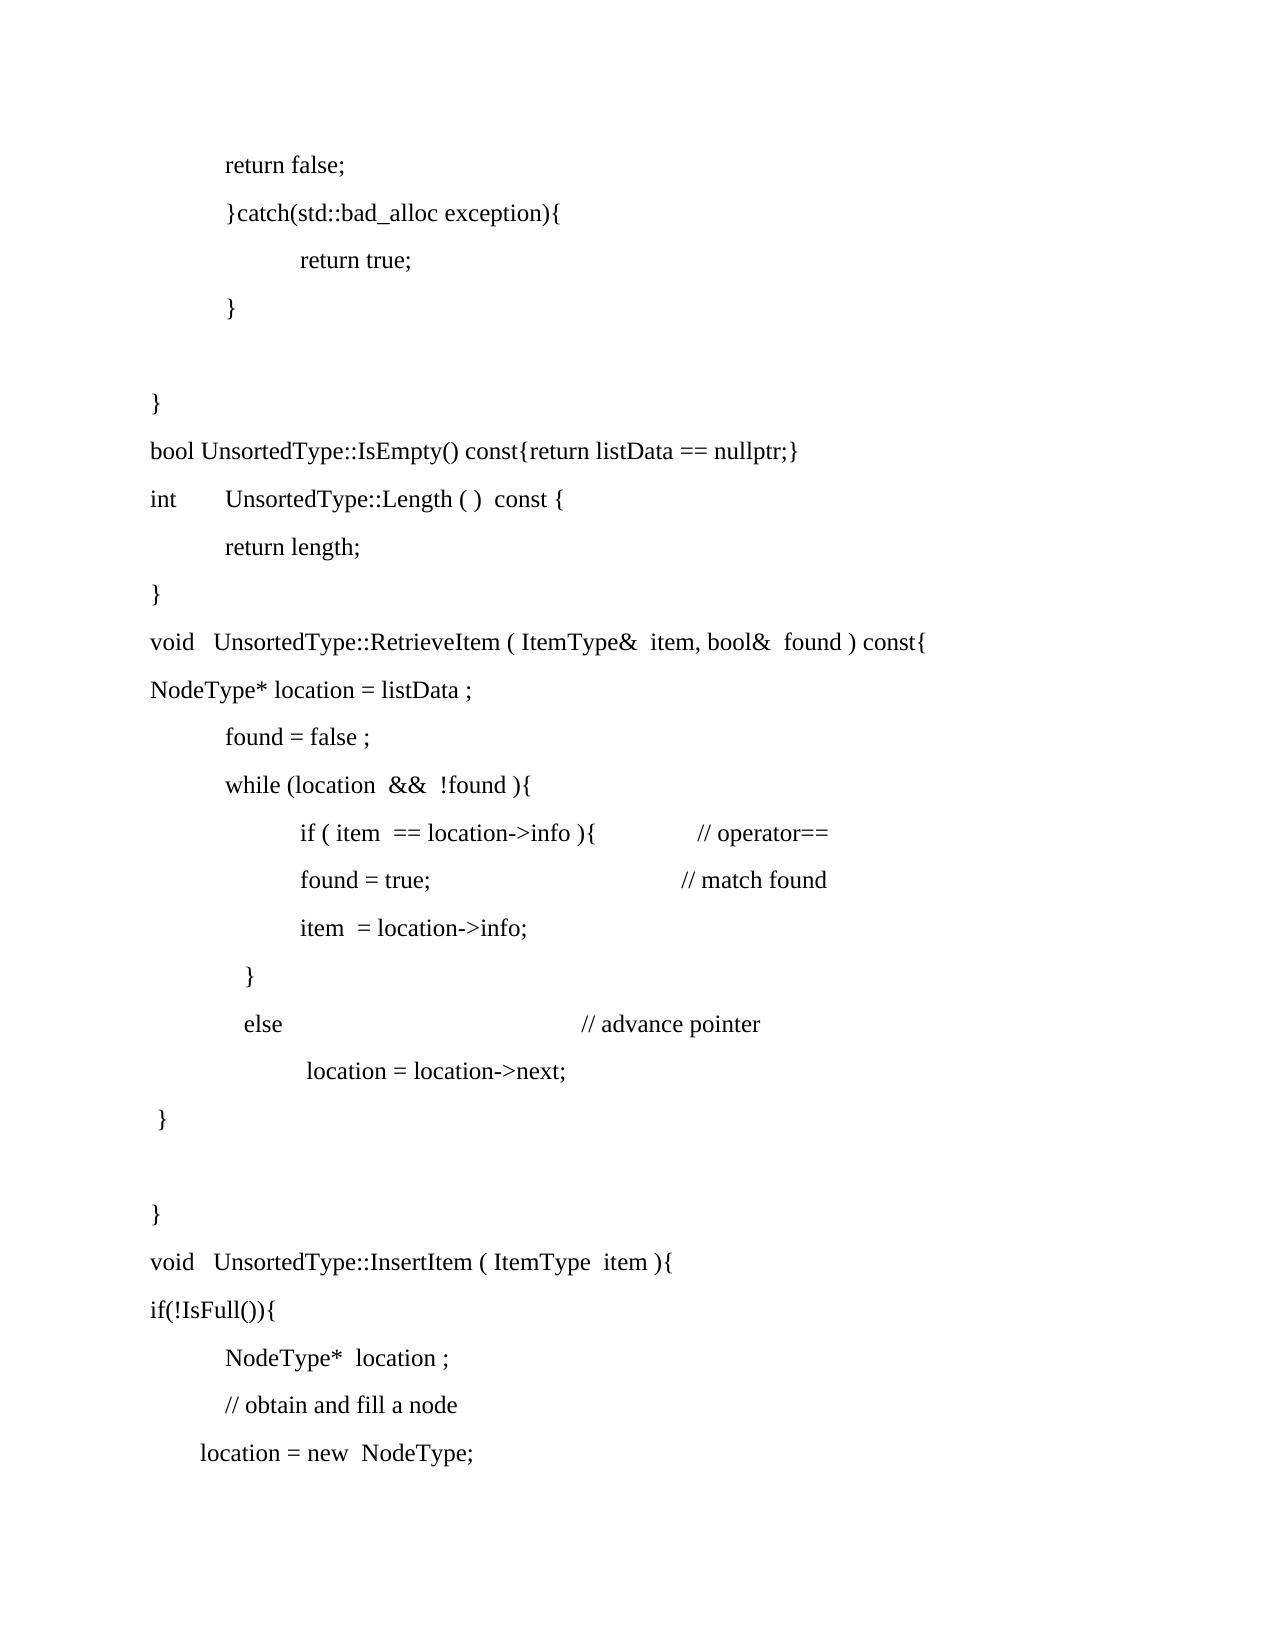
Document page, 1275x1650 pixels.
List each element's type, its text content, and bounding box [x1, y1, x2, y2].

text } [150, 579, 1087, 608]
text // obtain and fill a node [150, 1390, 1087, 1419]
text return true; [150, 245, 1087, 274]
text return length; [150, 532, 1087, 560]
text return false; [150, 150, 1087, 179]
text } [150, 388, 1087, 417]
text } [150, 1104, 1087, 1133]
text } [150, 961, 1087, 990]
text void UnsortedType::RetrieveItem ( ItemType& item, bool& found ) const{ [150, 627, 1087, 656]
text int UnsortedType::Length ( ) const { [150, 484, 1087, 513]
text bool UnsortedType::IsEmpty() const{return listData == nullptr;} [150, 436, 1087, 465]
text if(!IsFull()){ [150, 1295, 1087, 1324]
text void UnsortedType::InsertItem ( ItemType item ){ [150, 1247, 1087, 1276]
text else // advance pointer [150, 1009, 1087, 1037]
text NodeType* location = listData ; [150, 675, 1087, 703]
text if ( item == location->info ){ // operator== [150, 818, 1087, 847]
text } [150, 293, 1087, 322]
text }catch(std::bad_alloc exception){ [150, 198, 1087, 226]
text found = false ; [150, 722, 1087, 751]
text item = location->info; [150, 913, 1087, 942]
text while (location && !found ){ [150, 770, 1087, 799]
text found = true; // match found [150, 866, 1087, 894]
text } [150, 1199, 1087, 1228]
text NodeType* location ; [150, 1343, 1087, 1371]
text location = new NodeType; [150, 1438, 1087, 1467]
text location = location->next; [150, 1056, 1087, 1085]
